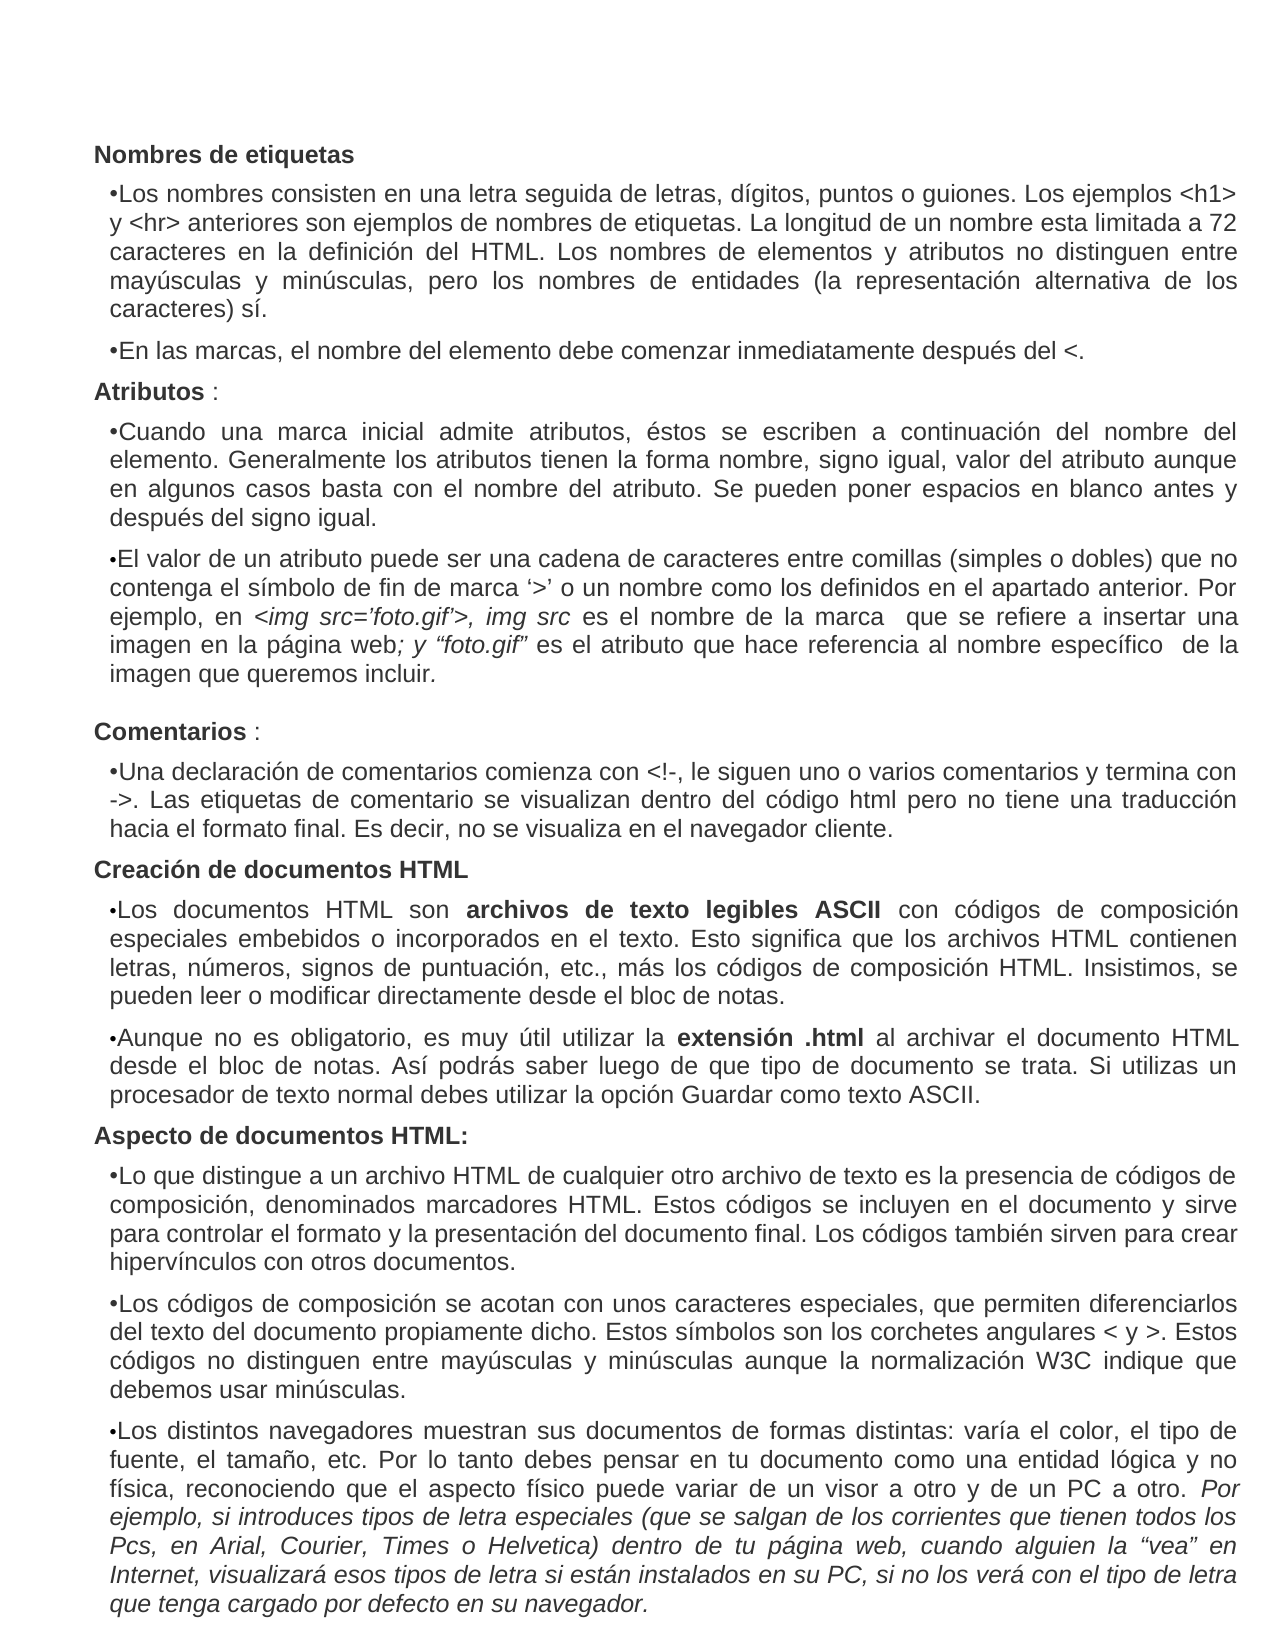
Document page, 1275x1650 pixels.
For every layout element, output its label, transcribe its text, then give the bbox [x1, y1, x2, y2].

text Creación de documentos HTML [94, 855, 1239, 884]
list Los documentos HTML son archivos de texto legibles ASCII con códigos de composición especiales embebidos o incorporados en el texto. Esto significa que los archivos HTML contienen letras, números, signos de puntuación, etc., más los códigos de composición HTML. Insistimos, se pueden leer o modificar directamente desde el bloc de notas. [109, 895, 1239, 1010]
text Nombres de etiquetas [94, 139, 1239, 168]
text Atributos : [94, 377, 1239, 406]
list Lo que distingue a un archivo HTML de cualquier otro archivo de texto es la presencia de códigos de composición, denominados marcadores HTML. Estos códigos se incluyen en el documento y sirve para controlar el formato y la presentación del documento final. Los códigos también sirven para crear hipervínculos con otros documentos. [109, 1161, 1239, 1276]
list Los nombres consisten en una letra seguida de letras, dígitos, puntos o guiones. Los ejemplos <h1> y <hr> anteriores son ejemplos de nombres de etiquetas. La longitud de un nombre esta limitada a 72 caracteres en la definición del HTML. Los nombres de elementos y atributos no distinguen entre mayúsculas y minúsculas, pero los nombres de entidades (la representación alternativa de los caracteres) sí. [109, 179, 1239, 323]
list El valor de un atributo puede ser una cadena de caracteres entre comillas (simples o dobles) que no contenga el símbolo de fin de marca ‘>’ o un nombre como los definidos en el apartado anterior. Por ejemplo, en <img src=’foto.gif’>, img src es el nombre de la marca que se refiere a insertar una imagen en la página web; y “foto.gif” es el atributo que hace referencia al nombre específico de la imagen que queremos incluir. [109, 544, 1239, 688]
text Comentarios : [94, 717, 1239, 746]
list Cuando una marca inicial admite atributos, éstos se escriben a continuación del nombre del elemento. Generalmente los atributos tienen la forma nombre, signo igual, valor del atributo aunque en algunos casos basta con el nombre del atributo. Se pueden poner espacios en blanco antes y después del signo igual. [109, 417, 1239, 532]
list En las marcas, el nombre del elemento debe comenzar inmediatamente después del <. [109, 336, 1239, 364]
list Aunque no es obligatorio, es muy útil utilizar la extensión .html al archivar el documento HTML desde el bloc de notas. Así podrás saber luego de que tipo de documento se trata. Si utilizas un procesador de texto normal debes utilizar la opción Guardar como texto ASCII. [109, 1022, 1239, 1109]
list Una declaración de comentarios comienza con <!-, le siguen uno o varios comentarios y termina con ->. Las etiquetas de comentario se visualizan dentro del código html pero no tiene una traducción hacia el formato final. Es decir, no se visualiza en el navegador cliente. [109, 756, 1239, 843]
list Los distintos navegadores muestran sus documentos de formas distintas: varía el color, el tipo de fuente, el tamaño, etc. Por lo tanto debes pensar en tu documento como una entidad lógica y no física, reconociendo que el aspecto físico puede variar de un visor a otro y de un PC a otro. Por ejemplo, si introduces tipos de letra especiales (que se salgan de los corrientes que tienen todos los Pcs, en Arial, Courier, Times o Helvetica) dentro de tu página web, cuando alguien la “vea” en Internet, visualizará esos tipos de letra si están instalados en su PC, si no los verá con el tipo de letra que tenga cargado por defecto en su navegador. [109, 1416, 1239, 1617]
list Los códigos de composición se acotan con unos caracteres especiales, que permiten diferenciarlos del texto del documento propiamente dicho. Estos símbolos son los corchetes angulares < y >. Estos códigos no distinguen entre mayúsculas y minúsculas aunque la normalización W3C indique que debemos usar minúsculas. [109, 1288, 1239, 1404]
text Aspecto de documentos HTML: [94, 1121, 1239, 1150]
